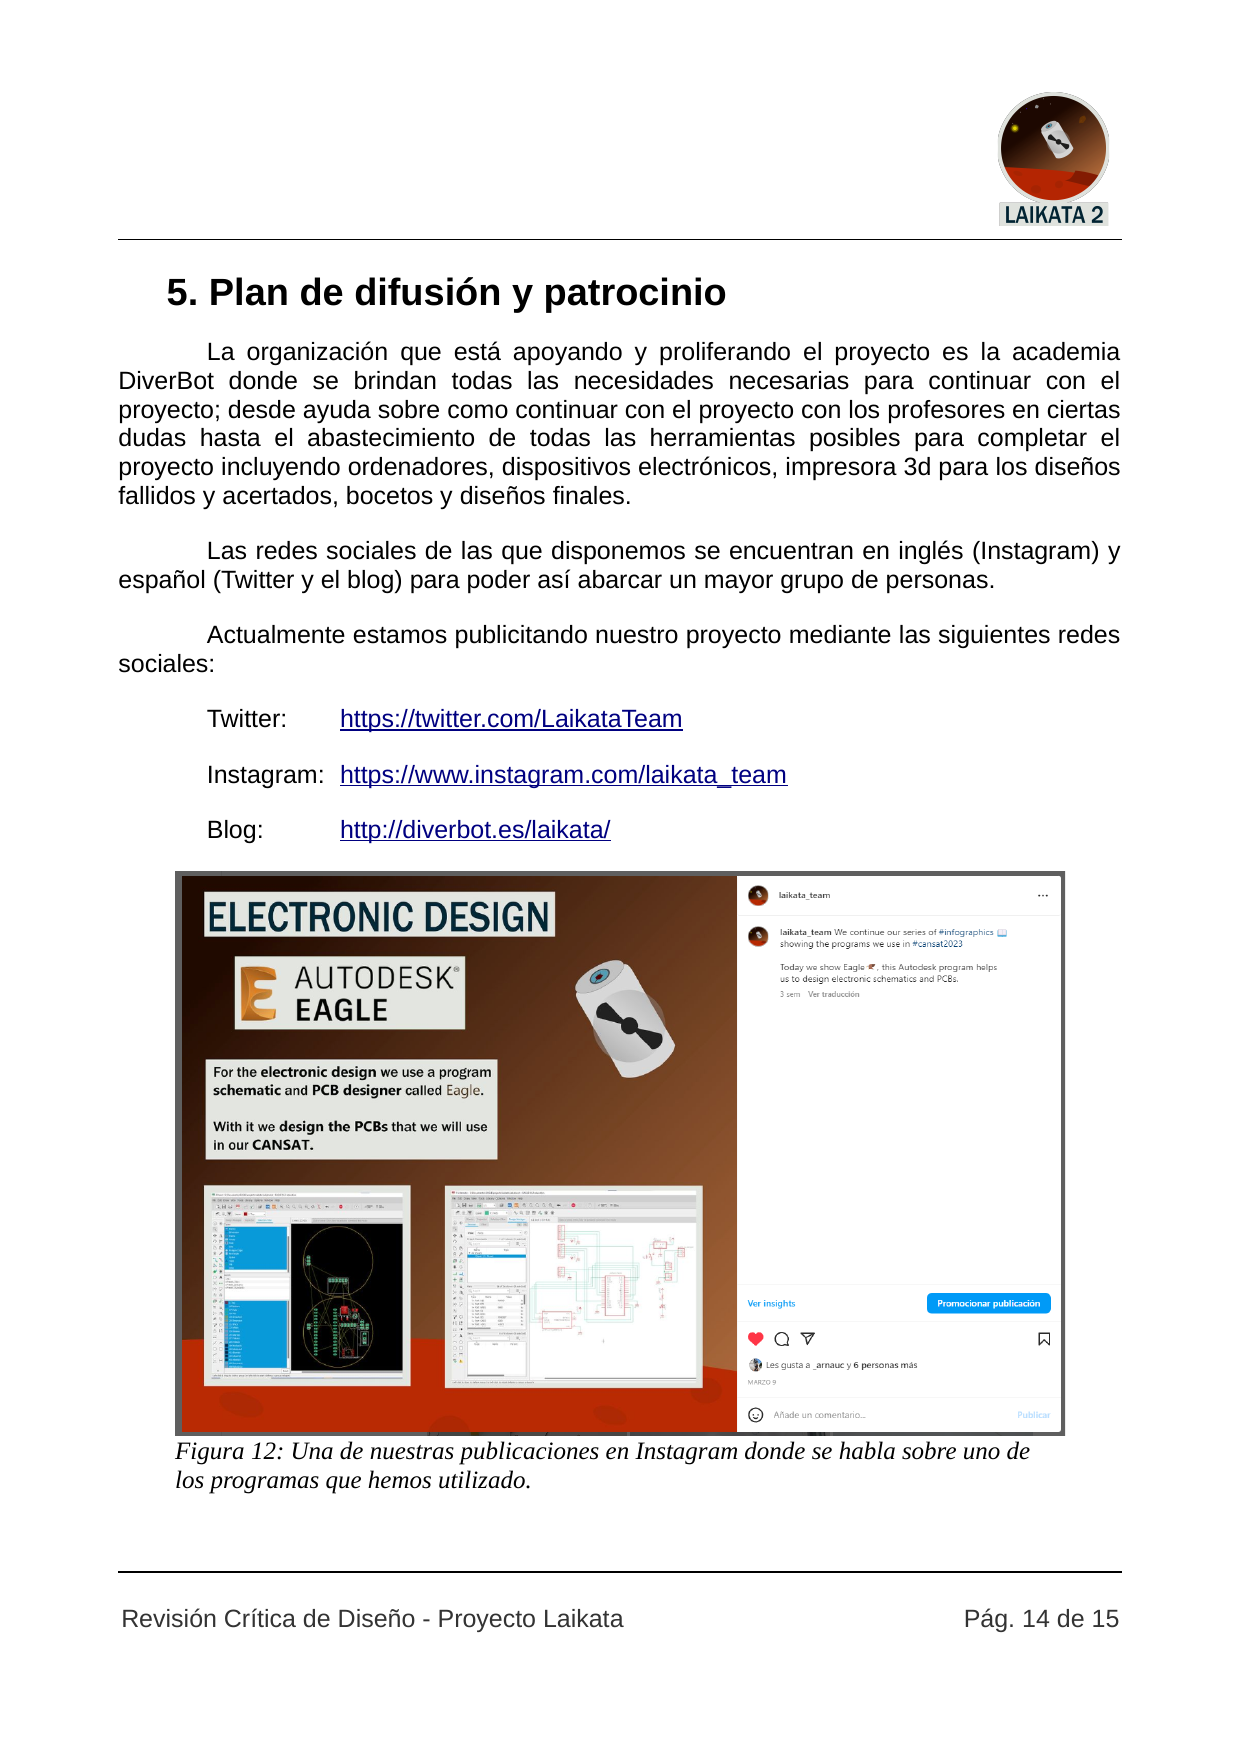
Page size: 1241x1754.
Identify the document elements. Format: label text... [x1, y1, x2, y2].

picture [997, 92, 1110, 226]
text Twitter: https://twitter.com/LaikataTeam [118, 704, 1122, 733]
text La organización que está apoyando y proliferando el proyecto es la academia DiverBot donde se brindan todas las necesidades necesarias para continuar con el proyecto; desde ayuda sobre como continuar con el proyecto con los profesores en ciertas dudas hasta el abastecimiento de todas las herramientas posibles para completar el proyecto incluyendo ordenadores, dispositivos electrónicos, impresora 3d para los diseños fallidos y acertados, bocetos y diseños finales. [118, 337, 1122, 510]
subtitle Plan de difusión y patrocinio [156, 269, 1122, 313]
text Figura 12: Una de nuestras publicaciones en Instagram donde se habla sobre uno de los programas que hemos utilizado. [175, 1436, 1065, 1493]
picture [175, 871, 1066, 1436]
text Las redes sociales de las que disponemos se encuentran en inglés (Instagram) y español (Twitter y el blog) para poder así abarcar un mayor grupo de personas. [118, 536, 1122, 594]
text Actualmente estamos publicitando nuestro proyecto mediante las siguientes redes sociales: [118, 620, 1122, 678]
text Blog: http://diverbot.es/laikata/ [118, 815, 1122, 844]
text Instagram: https://www.instagram.com/laikata_team [118, 760, 1122, 788]
